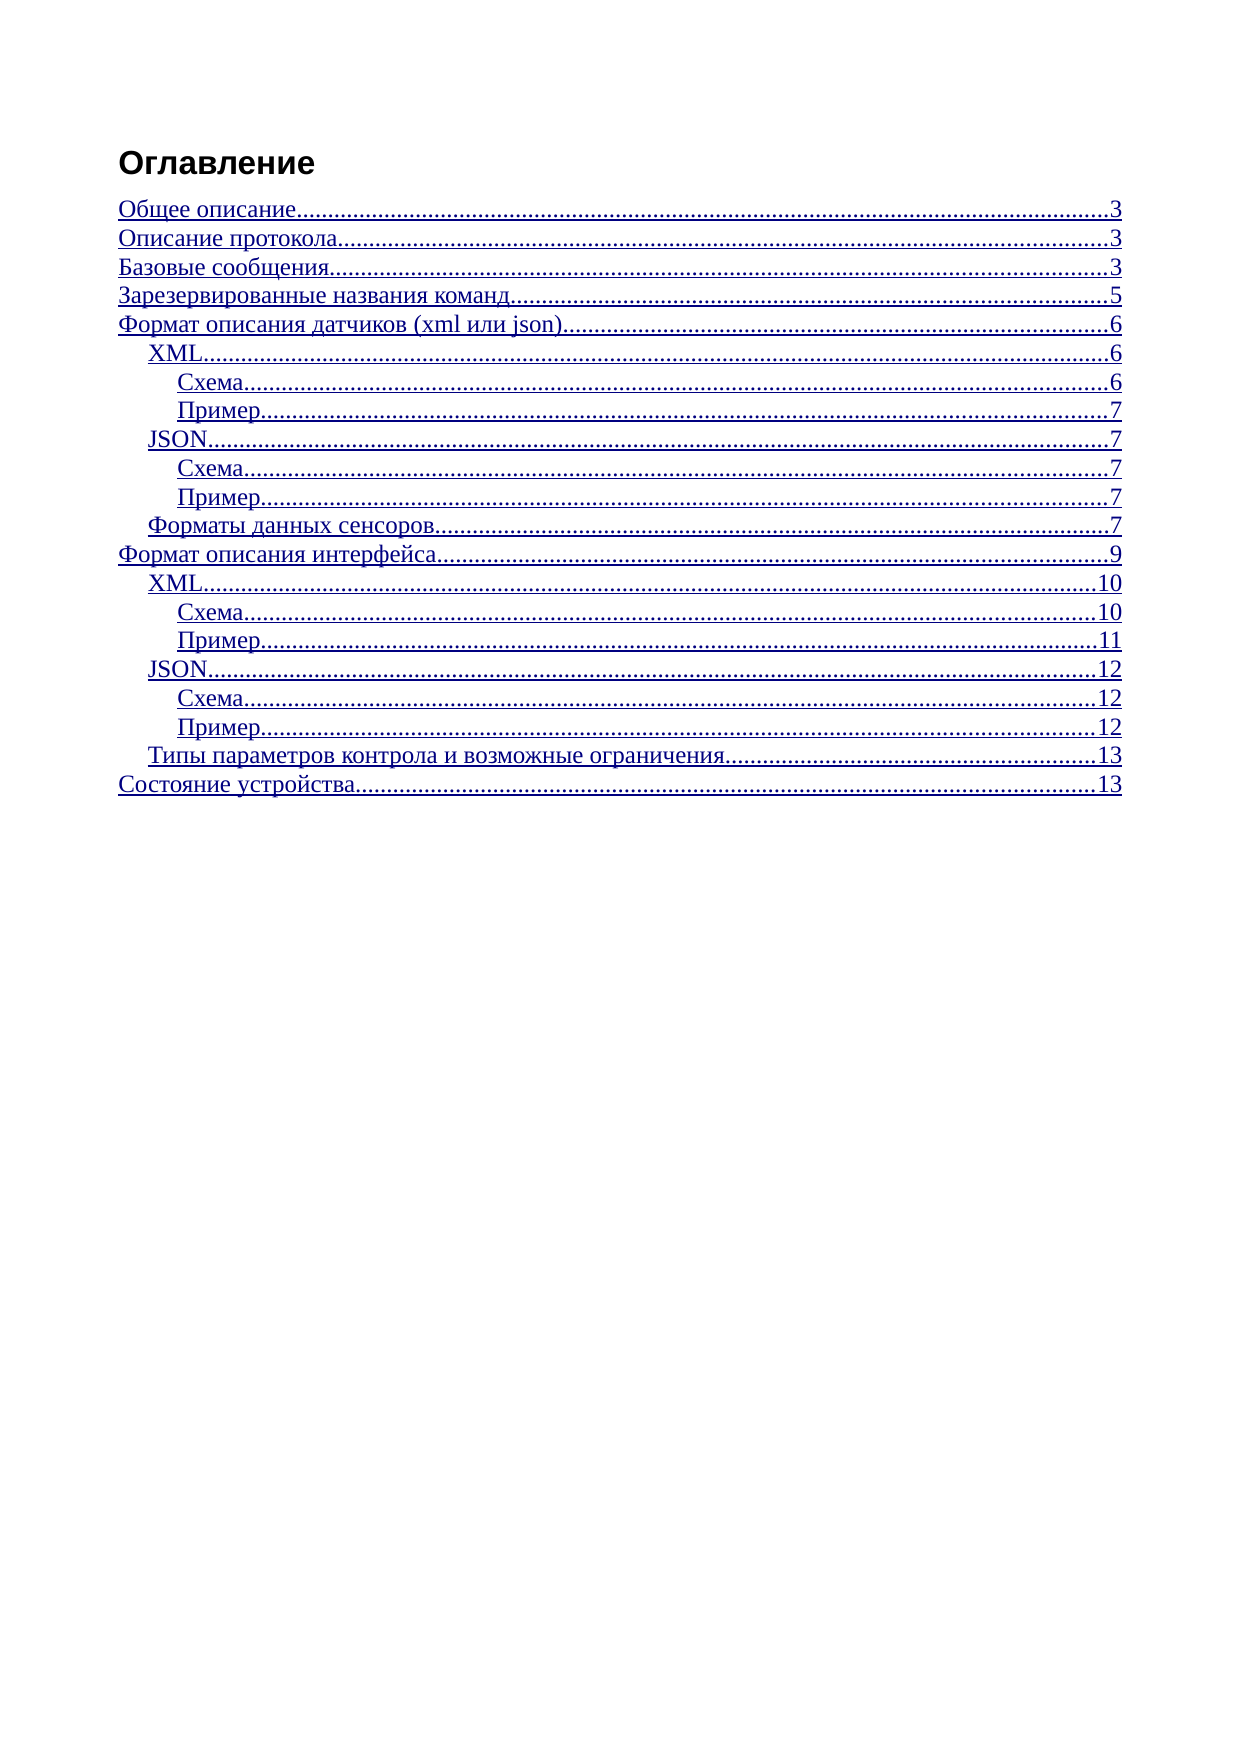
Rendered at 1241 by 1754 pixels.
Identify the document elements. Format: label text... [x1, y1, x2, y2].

text Пример 11 [177, 625, 1122, 650]
text Схема 6 [177, 367, 1122, 392]
text Состояние устройства 13 [118, 769, 1122, 794]
text Пример 12 [177, 712, 1122, 737]
subtitle Оглавление [118, 143, 1122, 182]
text Описание протокола 3 [118, 223, 1122, 248]
text Формат описания датчиков (xml или json) 6 [118, 309, 1122, 334]
text Пример 7 [177, 482, 1122, 507]
text XML 10 [148, 568, 1122, 593]
text JSON 7 [148, 424, 1122, 449]
text Форматы данных сенсоров 7 [148, 510, 1122, 535]
text Пример 7 [177, 395, 1122, 420]
text Схема 12 [177, 683, 1122, 708]
text XML 6 [148, 338, 1122, 363]
text Общее описание 3 [118, 194, 1122, 219]
text Типы параметров контрола и возможные ограничения 13 [148, 740, 1122, 765]
text Зарезервированные названия команд 5 [118, 280, 1122, 305]
text Схема 10 [177, 597, 1122, 622]
text Формат описания интерфейса 9 [118, 539, 1122, 564]
text Схема 7 [177, 453, 1122, 478]
text JSON 12 [148, 654, 1122, 679]
text Базовые сообщения 3 [118, 252, 1122, 277]
